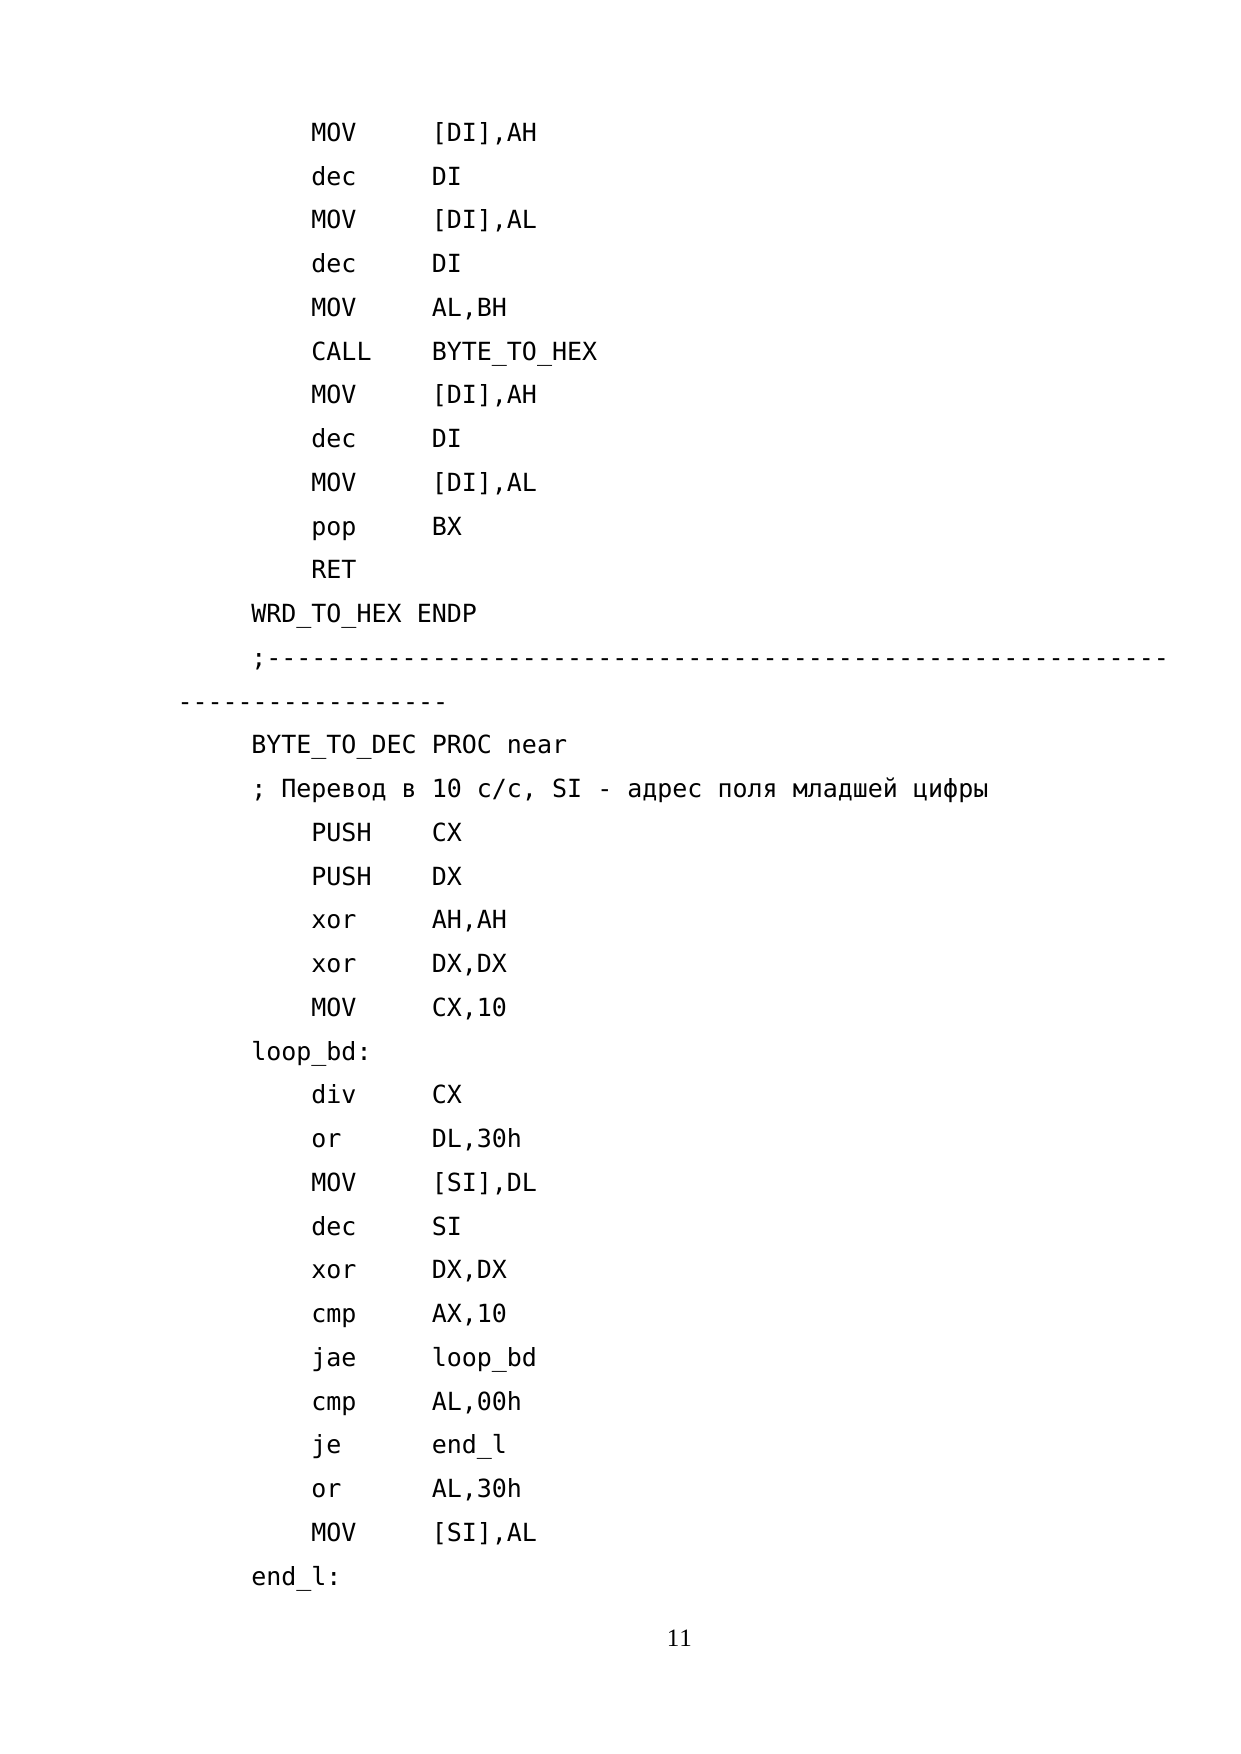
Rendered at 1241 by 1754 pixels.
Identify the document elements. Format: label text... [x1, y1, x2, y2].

text MOV [DI],AH [177, 381, 1181, 410]
text MOV [DI],AL [177, 468, 1181, 497]
text PUSH CX [177, 818, 1181, 847]
text loop_bd: [177, 1037, 1181, 1066]
text dec SI [177, 1212, 1181, 1241]
text ; Перевод в 10 с/с, SI - адрес поля младшей цифры [177, 774, 1181, 803]
text MOV [SI],DL [177, 1168, 1181, 1197]
text pop BX [177, 512, 1181, 541]
text dec DI [177, 249, 1181, 278]
text ;------------------------------------------------------------------------------ [177, 643, 1181, 716]
text PUSH DX [177, 862, 1181, 891]
text end_l: [177, 1562, 1181, 1591]
text dec DI [177, 424, 1181, 453]
text MOV CX,10 [177, 993, 1181, 1022]
text xor AH,AH [177, 906, 1181, 935]
text je end_l [177, 1431, 1181, 1460]
text MOV [DI],AL [177, 206, 1181, 235]
text MOV AL,BH [177, 293, 1181, 322]
text div CX [177, 1081, 1181, 1110]
text RET [177, 556, 1181, 585]
text dec DI [177, 162, 1181, 191]
text xor DX,DX [177, 949, 1181, 978]
text MOV [SI],AL [177, 1518, 1181, 1547]
text BYTE_TO_DEC PROC near [177, 731, 1181, 760]
text cmp AL,00h [177, 1387, 1181, 1416]
text or AL,30h [177, 1474, 1181, 1503]
text MOV [DI],AH [177, 118, 1181, 147]
text cmp AX,10 [177, 1299, 1181, 1328]
text or DL,30h [177, 1124, 1181, 1153]
text jae loop_bd [177, 1343, 1181, 1372]
text WRD_TO_HEX ENDP [177, 599, 1181, 628]
text xor DX,DX [177, 1256, 1181, 1285]
text CALL BYTE_TO_HEX [177, 337, 1181, 366]
